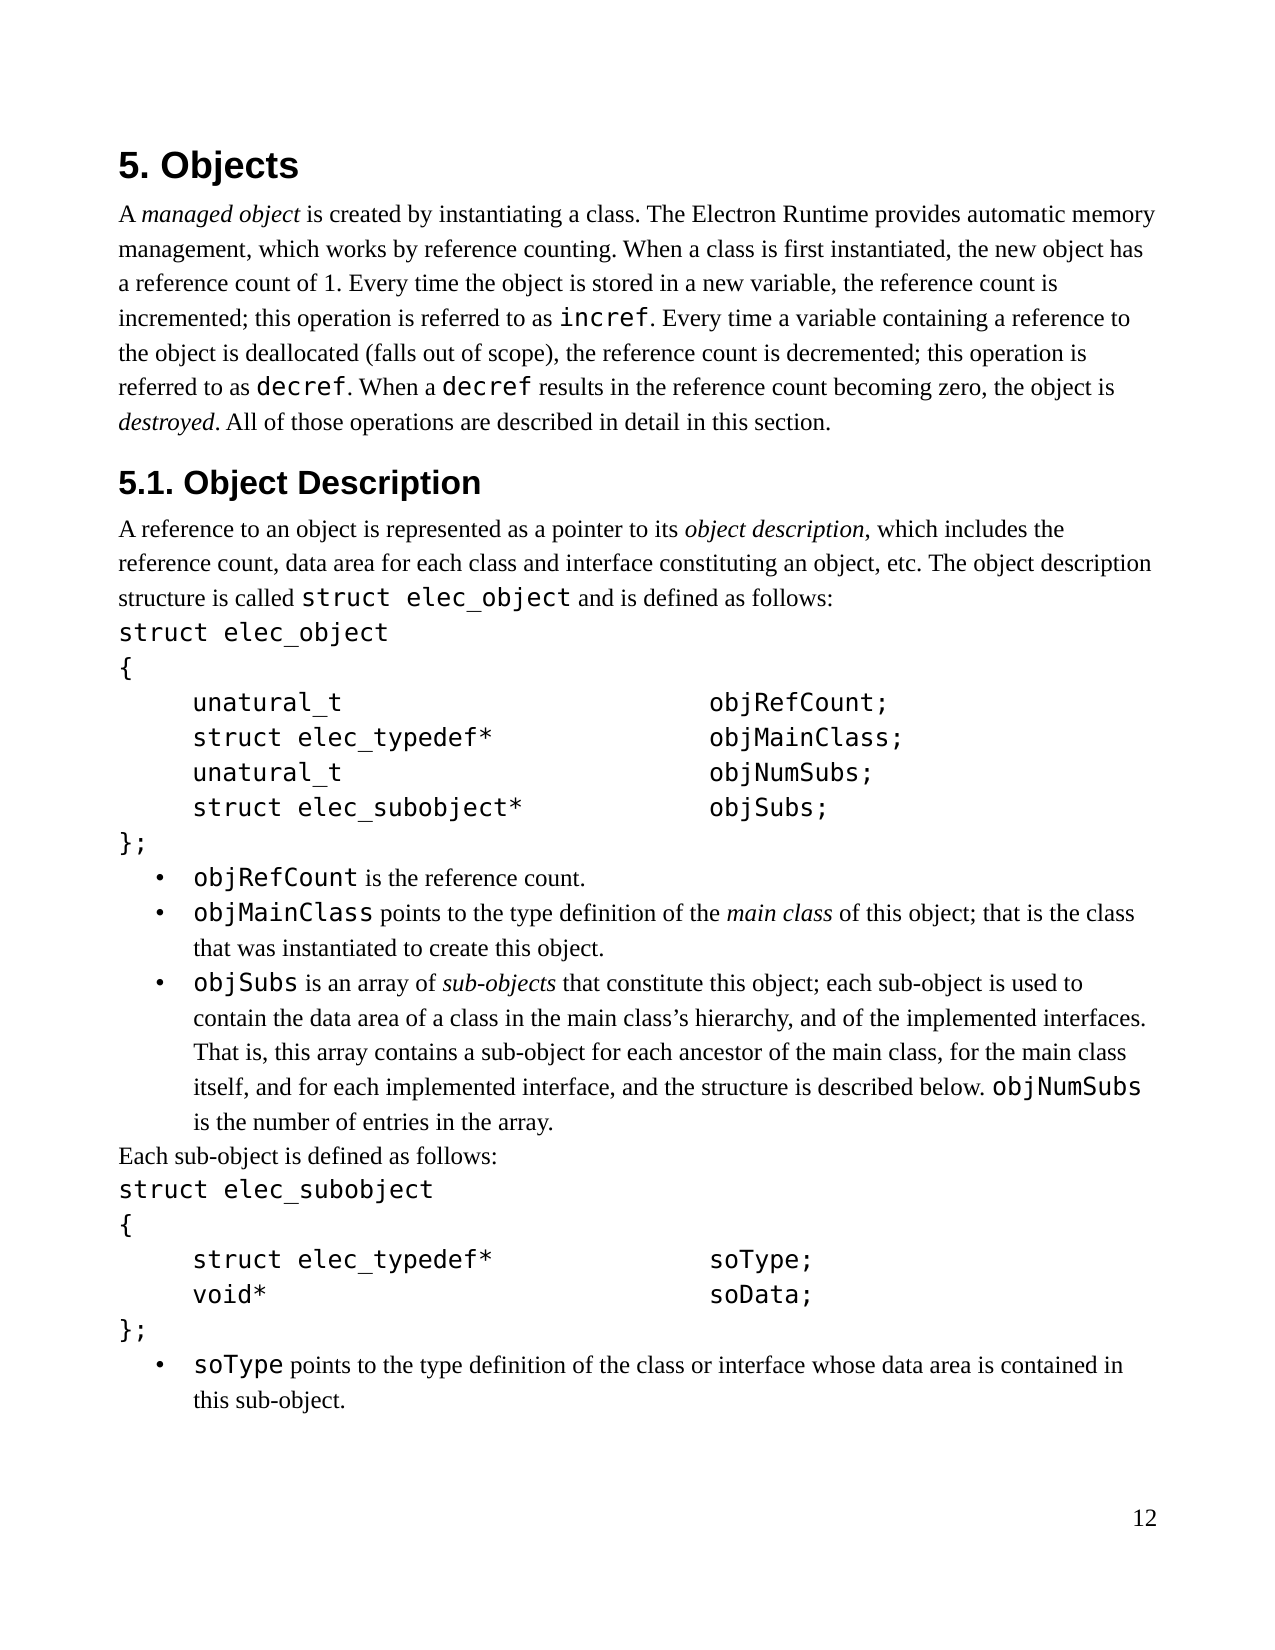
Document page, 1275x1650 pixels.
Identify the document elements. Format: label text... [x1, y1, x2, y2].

text unatural_t objNumSubs; [118, 758, 1157, 787]
text struct elec_subobject [118, 1176, 1157, 1205]
text struct elec_subobject* objSubs; [118, 793, 1157, 822]
text struct elec_typedef* objMainClass; [118, 723, 1157, 752]
text void* soData; [118, 1281, 1157, 1310]
list soType points to the type definition of the class or interface whose data area is contained in this sub-object. [156, 1351, 1157, 1414]
text }; [118, 828, 1157, 857]
text A reference to an object is represented as a pointer to its object description, which includes the reference count, data area for each class and interface constituting an object, etc. The object description structure is called struct elec_object and is defined as follows: [118, 514, 1157, 612]
text }; [118, 1316, 1157, 1345]
subtitle 5.1. Object Description [118, 463, 1157, 501]
text { [118, 1211, 1157, 1240]
list objRefCount is the reference count. [156, 863, 1157, 892]
subtitle 5. Objects [118, 143, 1157, 187]
list objSubs is an array of sub-objects that constitute this object; each sub-object is used to contain the data area of a class in the main class’s hierarchy, and of the implemented interfaces. That is, this array contains a sub-object for each ancestor of the main class, for the main class itself, and for each implemented interface, and the structure is described below. objNumSubs is the number of entries in the array. [156, 968, 1157, 1135]
text struct elec_object [118, 618, 1157, 647]
text { [118, 653, 1157, 682]
text unatural_t objRefCount; [118, 688, 1157, 717]
text Each sub-object is defined as follows: [118, 1141, 1157, 1170]
list objMainClass points to the type definition of the main class of this object; that is the class that was instantiated to create this object. [156, 898, 1157, 962]
text A managed object is created by instantiating a class. The Electron Runtime provides automatic memory management, which works by reference counting. When a class is first instantiated, the new object has a reference count of 1. Every time the object is stored in a new variable, the reference count is incremented; this operation is referred to as incref. Every time a variable containing a reference to the object is deallocated (falls out of scope), the reference count is decremented; this operation is referred to as decref. When a decref results in the reference count becoming zero, the object is destroyed. All of those operations are described in detail in this section. [118, 199, 1157, 436]
text struct elec_typedef* soType; [118, 1246, 1157, 1275]
